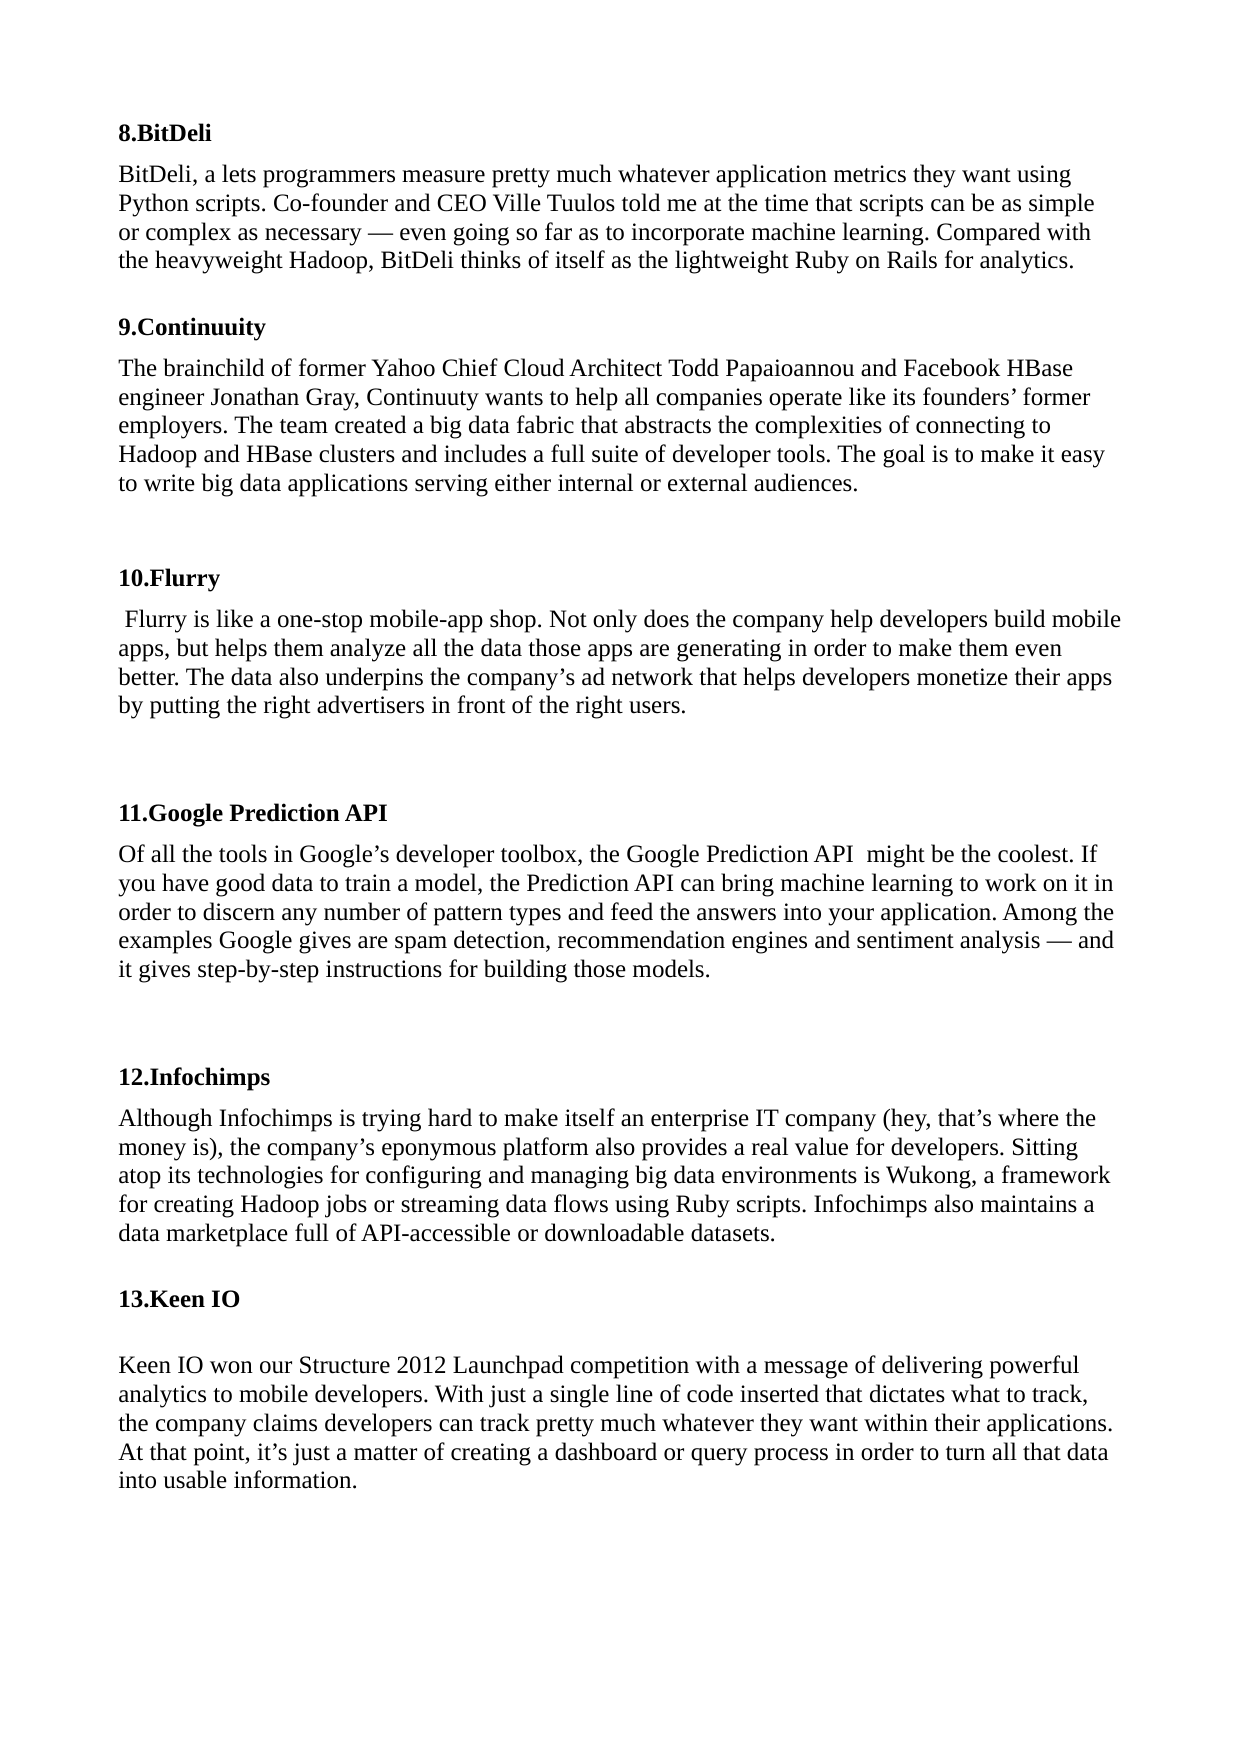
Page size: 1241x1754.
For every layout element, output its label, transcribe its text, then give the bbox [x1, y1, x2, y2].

subtitle 12.Infochimps [118, 1062, 1122, 1091]
text Of all the tools in Google’s developer toolbox, the Google Prediction API might be the coolest. If you have good data to train a model, the Prediction API can bring machine learning to work on it in order to discern any number of pattern types and feed the answers into your application. Among the examples Google gives are spam detection, recommendation engines and sentiment analysis — and it gives step-by-step instructions for building those models. [118, 839, 1122, 983]
subtitle 10.Flurry [118, 563, 1122, 592]
subtitle 11.Google Prediction API [118, 798, 1122, 827]
text BitDeli, a lets programmers measure pretty much whatever application metrics they want using Python scripts. Co-founder and CEO Ville Tuulos told me at the time that scripts can be as simple or complex as necessary — even going so far as to incorporate machine learning. Compared with the heavyweight Hadoop, BitDeli thinks of itself as the lightweight Ruby on Rails for analytics. [118, 159, 1122, 274]
text Although Infochimps is trying hard to make itself an enterprise IT company (hey, that’s where the money is), the company’s eponymous platform also provides a real value for developers. Sitting atop its technologies for configuring and managing big data environments is Wukong, a framework for creating Hadoop jobs or streaming data flows using Ruby scripts. Infochimps also maintains a data marketplace full of API-accessible or downloadable datasets. [118, 1103, 1122, 1247]
subtitle 8.BitDeli [118, 118, 1122, 147]
text Flurry is like a one-stop mobile-app shop. Not only does the company help developers build mobile apps, but helps them analyze all the data those apps are generating in order to make them even better. The data also underpins the company’s ad network that helps developers monetize their apps by putting the right advertisers in front of the right users. [118, 604, 1122, 719]
text The brainchild of former Yahoo Chief Cloud Architect Todd Papaioannou and Facebook HBase engineer Jonathan Gray, Continuuty wants to help all companies operate like its founders’ former employers. The team created a big data fabric that abstracts the complexities of connecting to Hadoop and HBase clusters and includes a full suite of developer tools. The goal is to make it easy to write big data applications serving either internal or external audiences. [118, 353, 1122, 497]
subtitle Keen IO won our Structure 2012 Launchpad competition with a message of delivering powerful analytics to mobile developers. With just a single line of code inserted that dictates what to track, the company claims developers can track pretty much whatever they want within their applications. At that point, it’s just a matter of creating a dashboard or query process in order to turn all that data into usable information. [118, 1351, 1122, 1494]
subtitle 9.Continuuity [118, 312, 1122, 341]
subtitle 13.Keen IO [118, 1284, 1122, 1313]
